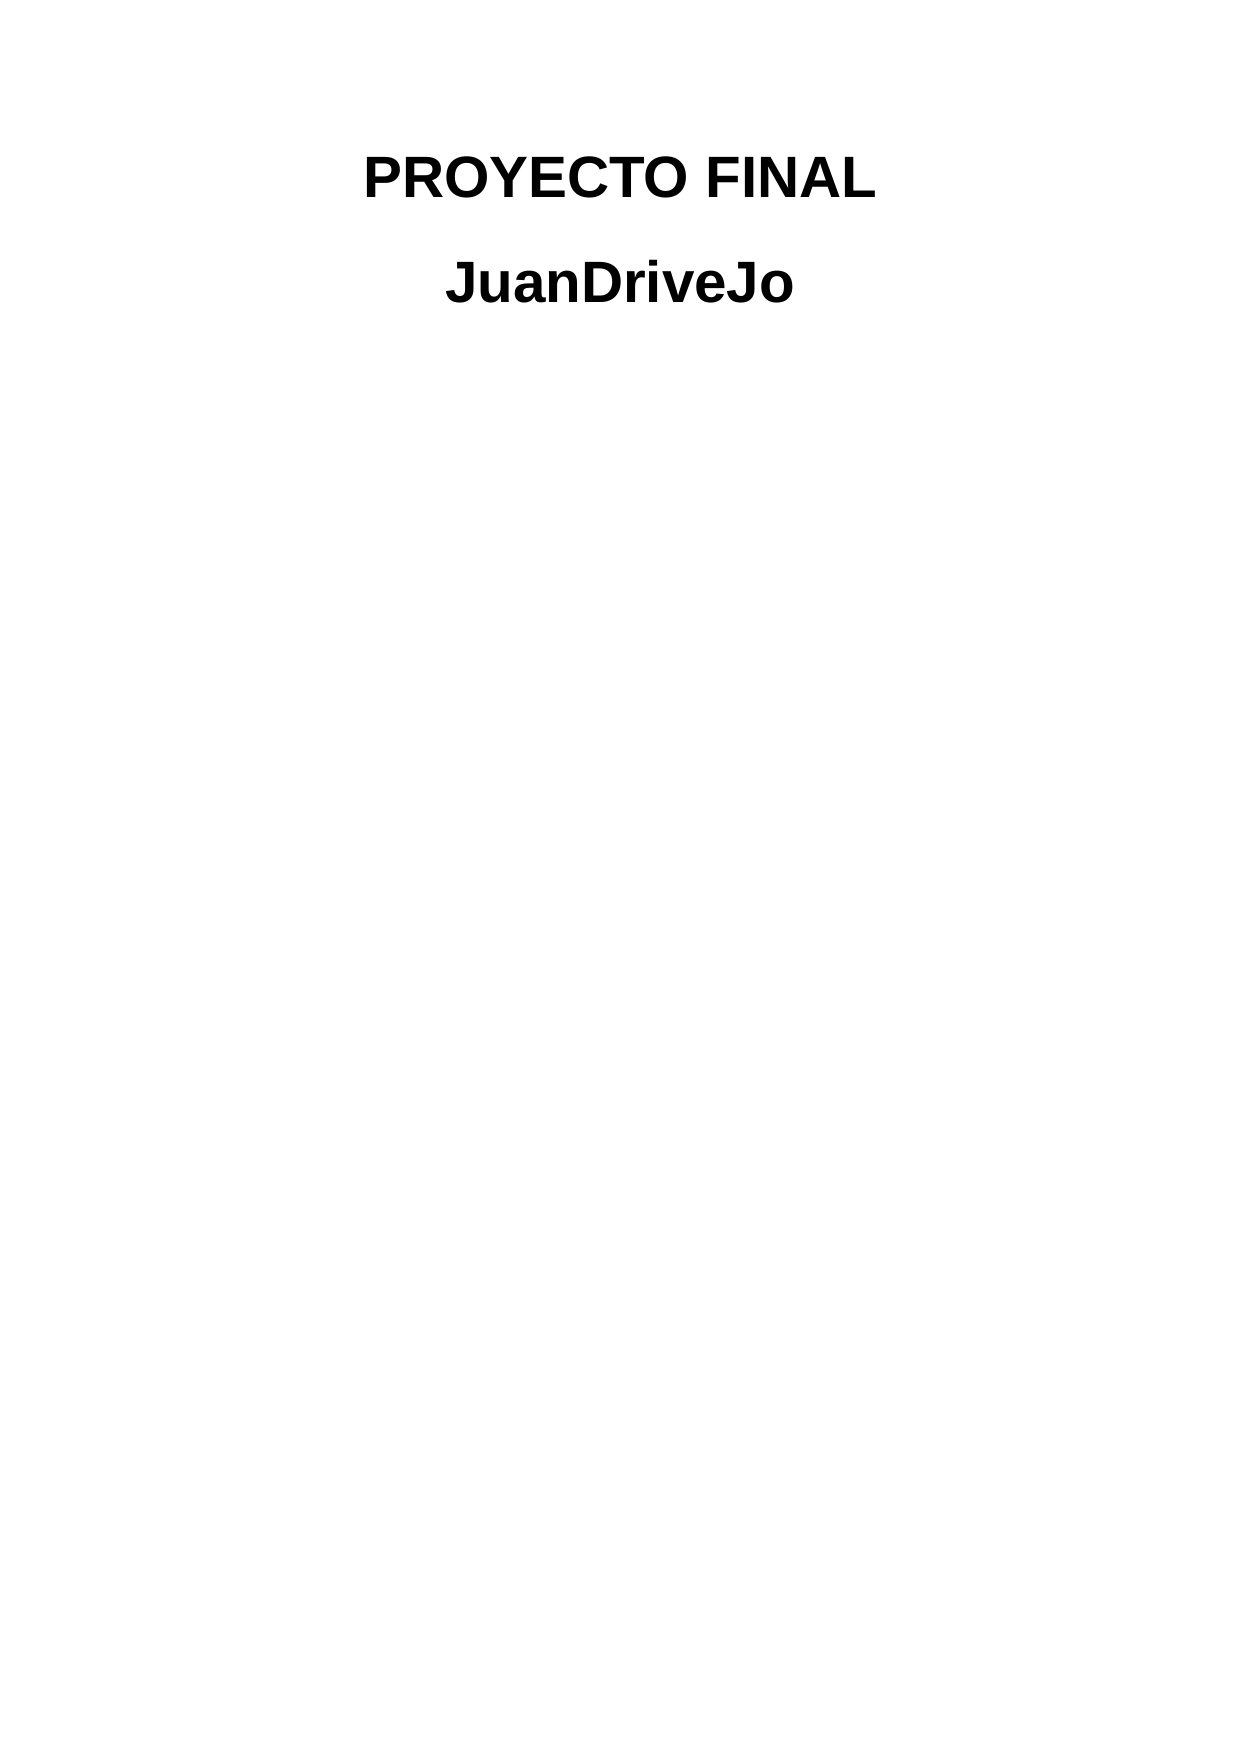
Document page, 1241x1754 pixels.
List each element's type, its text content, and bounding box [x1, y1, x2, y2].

title JuanDriveJo [118, 248, 1122, 315]
title PROYECTO FINAL [118, 143, 1122, 210]
